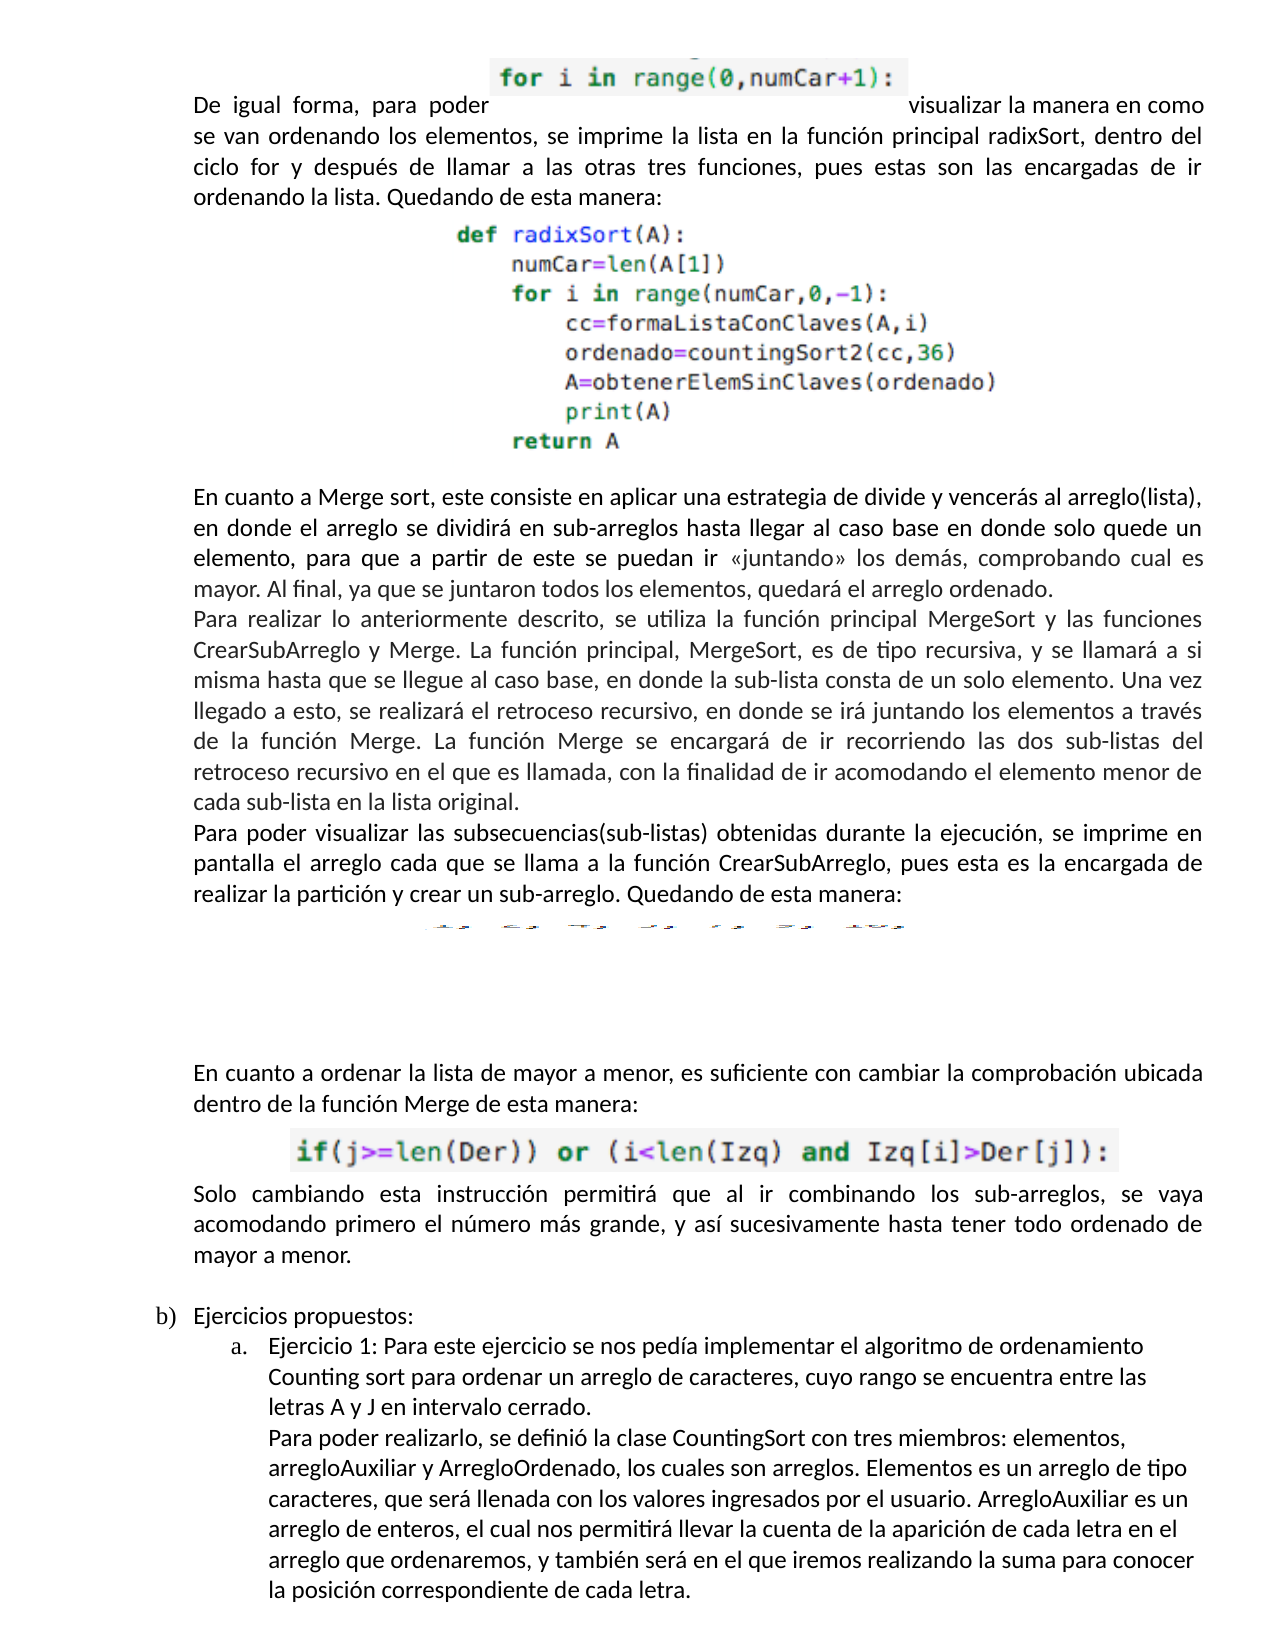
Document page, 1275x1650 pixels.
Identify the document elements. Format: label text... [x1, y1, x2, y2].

list Ejercicio 1: Para este ejercicio se nos pedía implementar el algoritmo de ordenamiento Counting sort para ordenar un arreglo de caracteres, cuyo rango se encuentra entre las letras A y J en intervalo cerrado. [231, 1330, 1205, 1422]
text De igual forma, para poder visualizar la manera en como se van ordenando los elementos, se imprime la lista en la función principal radixSort, dentro del ciclo for y después de llamar a las otras tres funciones, pues estas son las encargadas de ir ordenando la lista. Quedando de esta manera: [193, 90, 1205, 212]
text En cuanto a Merge sort, este consiste en aplicar una estrategia de divide y vencerás al arreglo(lista), en donde el arreglo se dividirá en sub-arreglos hasta llegar al caso base en donde solo quede un elemento, para que a partir de este se puedan ir «juntando» los demás, comprobando cual es mayor. Al final, ya que se juntaron todos los elementos, quedará el arreglo ordenado. [193, 481, 1205, 603]
text En cuanto a ordenar la lista de mayor a menor, es suficiente con cambiar la comprobación ubicada dentro de la función Merge de esta manera: [193, 1057, 1205, 1118]
text Para poder visualizar las subsecuencias(sub-listas) obtenidas durante la ejecución, se imprime en pantalla el arreglo cada que se llama a la función CrearSubArreglo, pues esta es la encargada de realizar la partición y crear un sub-arreglo. Quedando de esta manera: [193, 817, 1205, 908]
text Para poder realizarlo, se definió la clase CountingSort con tres miembros: elementos, arregloAuxiliar y ArregloOrdenado, los cuales son arreglos. Elementos es un arreglo de tipo caracteres, que será llenada con los valores ingresados por el usuario. ArregloAuxiliar es un arreglo de enteros, el cual nos permitirá llevar la cuenta de la aparición de cada letra en el arreglo que ordenaremos, y también será en el que iremos realizando la suma para conocer la posición correspondiente de cada letra. [268, 1422, 1205, 1605]
text Solo cambiando esta instrucción permitirá que al ir combinando los sub-arreglos, se vaya acomodando primero el número más grande, y así sucesivamente hasta tener todo ordenado de mayor a menor. [193, 1178, 1205, 1269]
list Ejercicios propuestos: [156, 1300, 1205, 1330]
text Para realizar lo anteriormente descrito, se utiliza la función principal MergeSort y las funciones CrearSubArreglo y Merge. La función principal, MergeSort, es de tipo recursiva, y se llamará a si misma hasta que se llegue al caso base, en donde la sub-lista consta de un solo elemento. Una vez llegado a esto, se realizará el retroceso recursivo, en donde se irá juntando los elementos a través de la función Merge. La función Merge se encargará de ir recorriendo las dos sub-listas del retroceso recursivo en el que es llamada, con la finalidad de ir acomodando el elemento menor de cada sub-lista en la lista original. [193, 603, 1205, 817]
